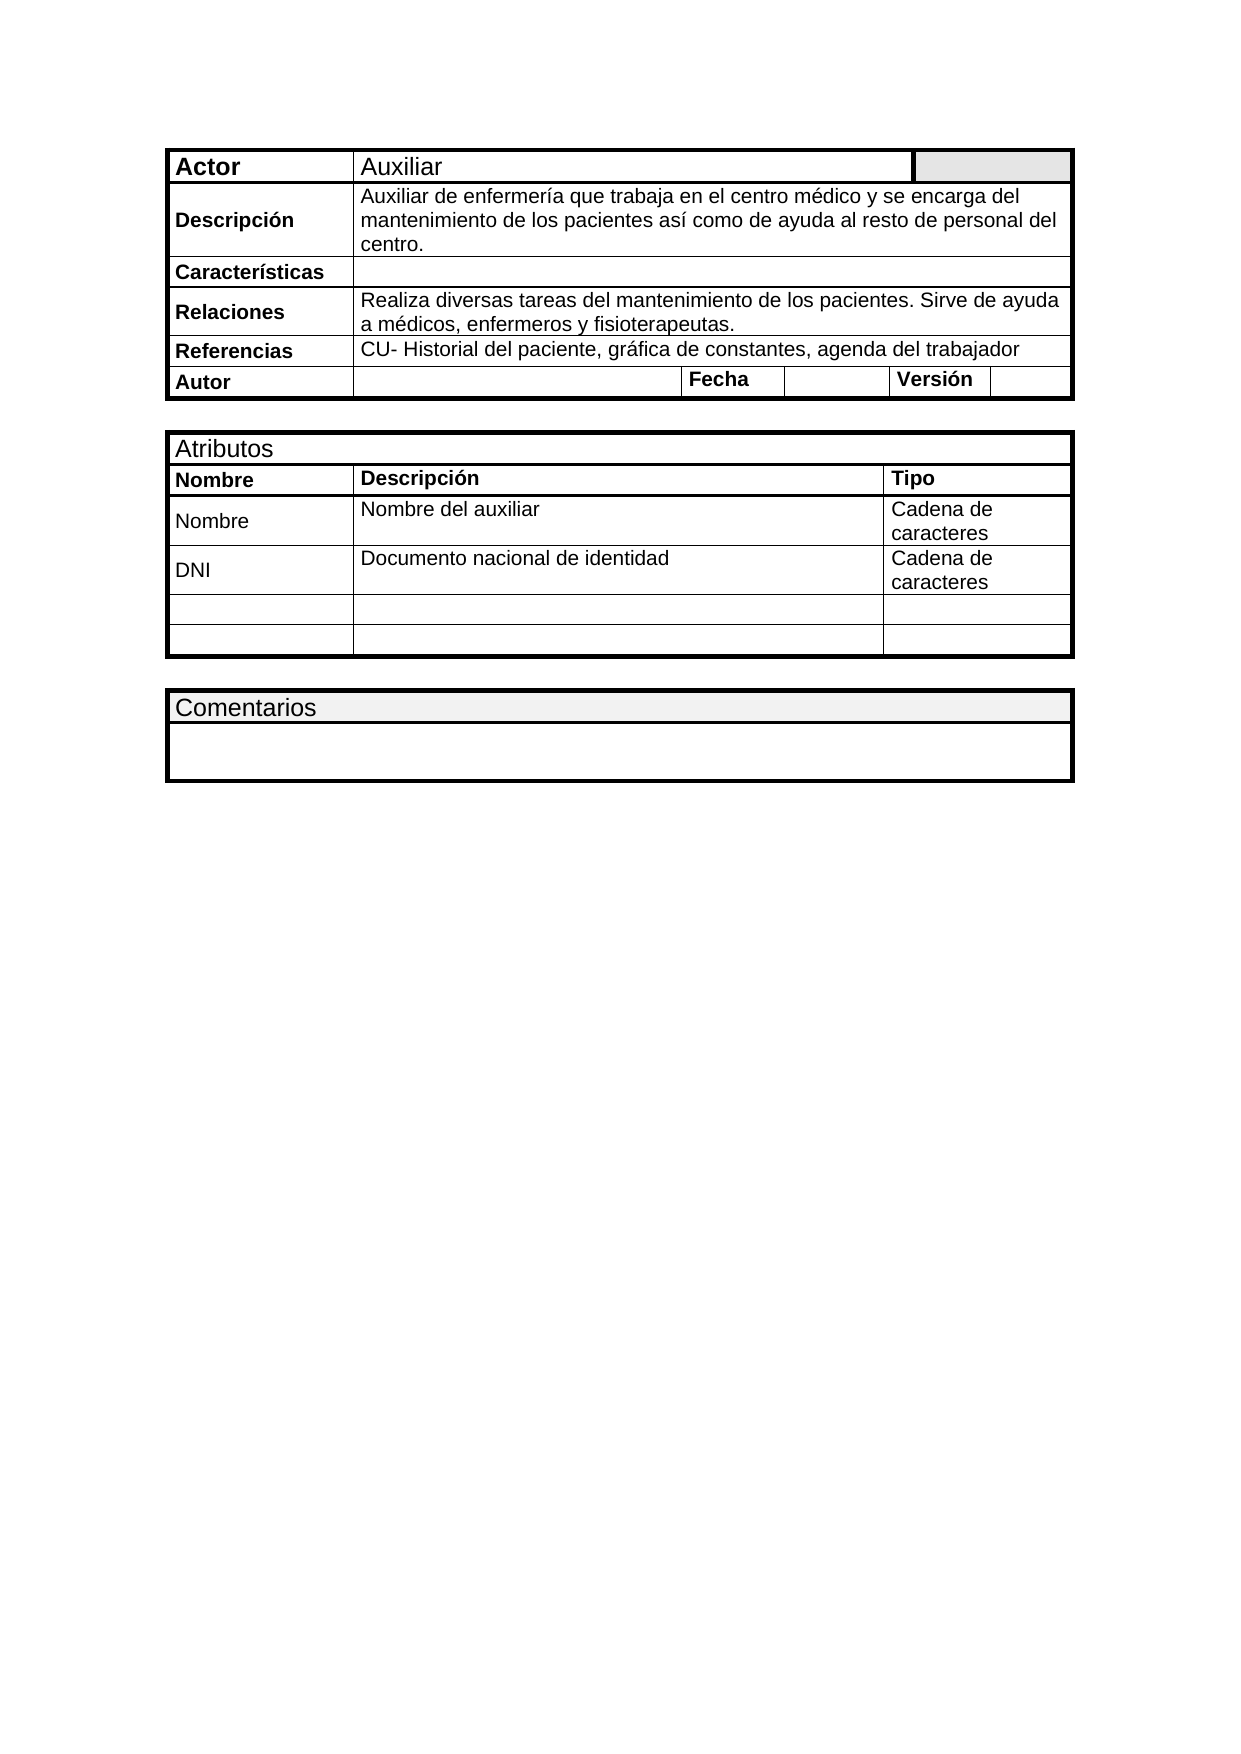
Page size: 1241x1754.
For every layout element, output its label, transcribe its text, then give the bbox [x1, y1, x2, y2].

table_cell Versión [890, 367, 990, 396]
table_cell Nombre [170, 497, 353, 544]
table_header Comentarios [170, 693, 1070, 721]
table_cell Características [170, 257, 353, 286]
table_cell CU- Historial del paciente, gráfica de constantes, agenda del trabajador [354, 336, 1070, 366]
table_cell [354, 257, 1070, 286]
table_cell Tipo [884, 466, 1070, 493]
table_cell Referencias [170, 336, 353, 366]
table_cell [354, 595, 883, 624]
table_cell [991, 367, 1070, 396]
table_cell Autor [170, 367, 353, 396]
table_cell [884, 595, 1070, 624]
table_header Auxiliar [354, 152, 911, 181]
table_cell Nombre [170, 466, 353, 493]
table_cell [354, 367, 681, 396]
table_header [916, 152, 1070, 181]
table_cell [354, 625, 883, 654]
table_cell Documento nacional de identidad [354, 546, 883, 593]
table_cell Cadena de caracteres [884, 546, 1070, 593]
table_header Atributos [170, 435, 1070, 463]
table_cell Auxiliar de enfermería que trabaja en el centro médico y se encarga del mantenimiento de los pacientes así como de ayuda al resto de personal del centro. [354, 184, 1070, 256]
table_cell [170, 724, 1070, 778]
table_cell [785, 367, 889, 396]
table_cell Cadena de caracteres [884, 497, 1070, 544]
table_cell [170, 595, 353, 624]
table_cell Fecha [682, 367, 784, 396]
table_cell Nombre del auxiliar [354, 497, 883, 544]
table_cell DNI [170, 546, 353, 593]
table_cell Realiza diversas tareas del mantenimiento de los pacientes. Sirve de ayuda a médicos, enfermeros y fisioterapeutas. [354, 288, 1070, 335]
table_cell Descripción [170, 184, 353, 256]
table_cell [170, 625, 353, 654]
table_cell Relaciones [170, 288, 353, 335]
table_header Actor [170, 152, 353, 181]
table_cell Descripción [354, 466, 883, 493]
table_cell [884, 625, 1070, 654]
